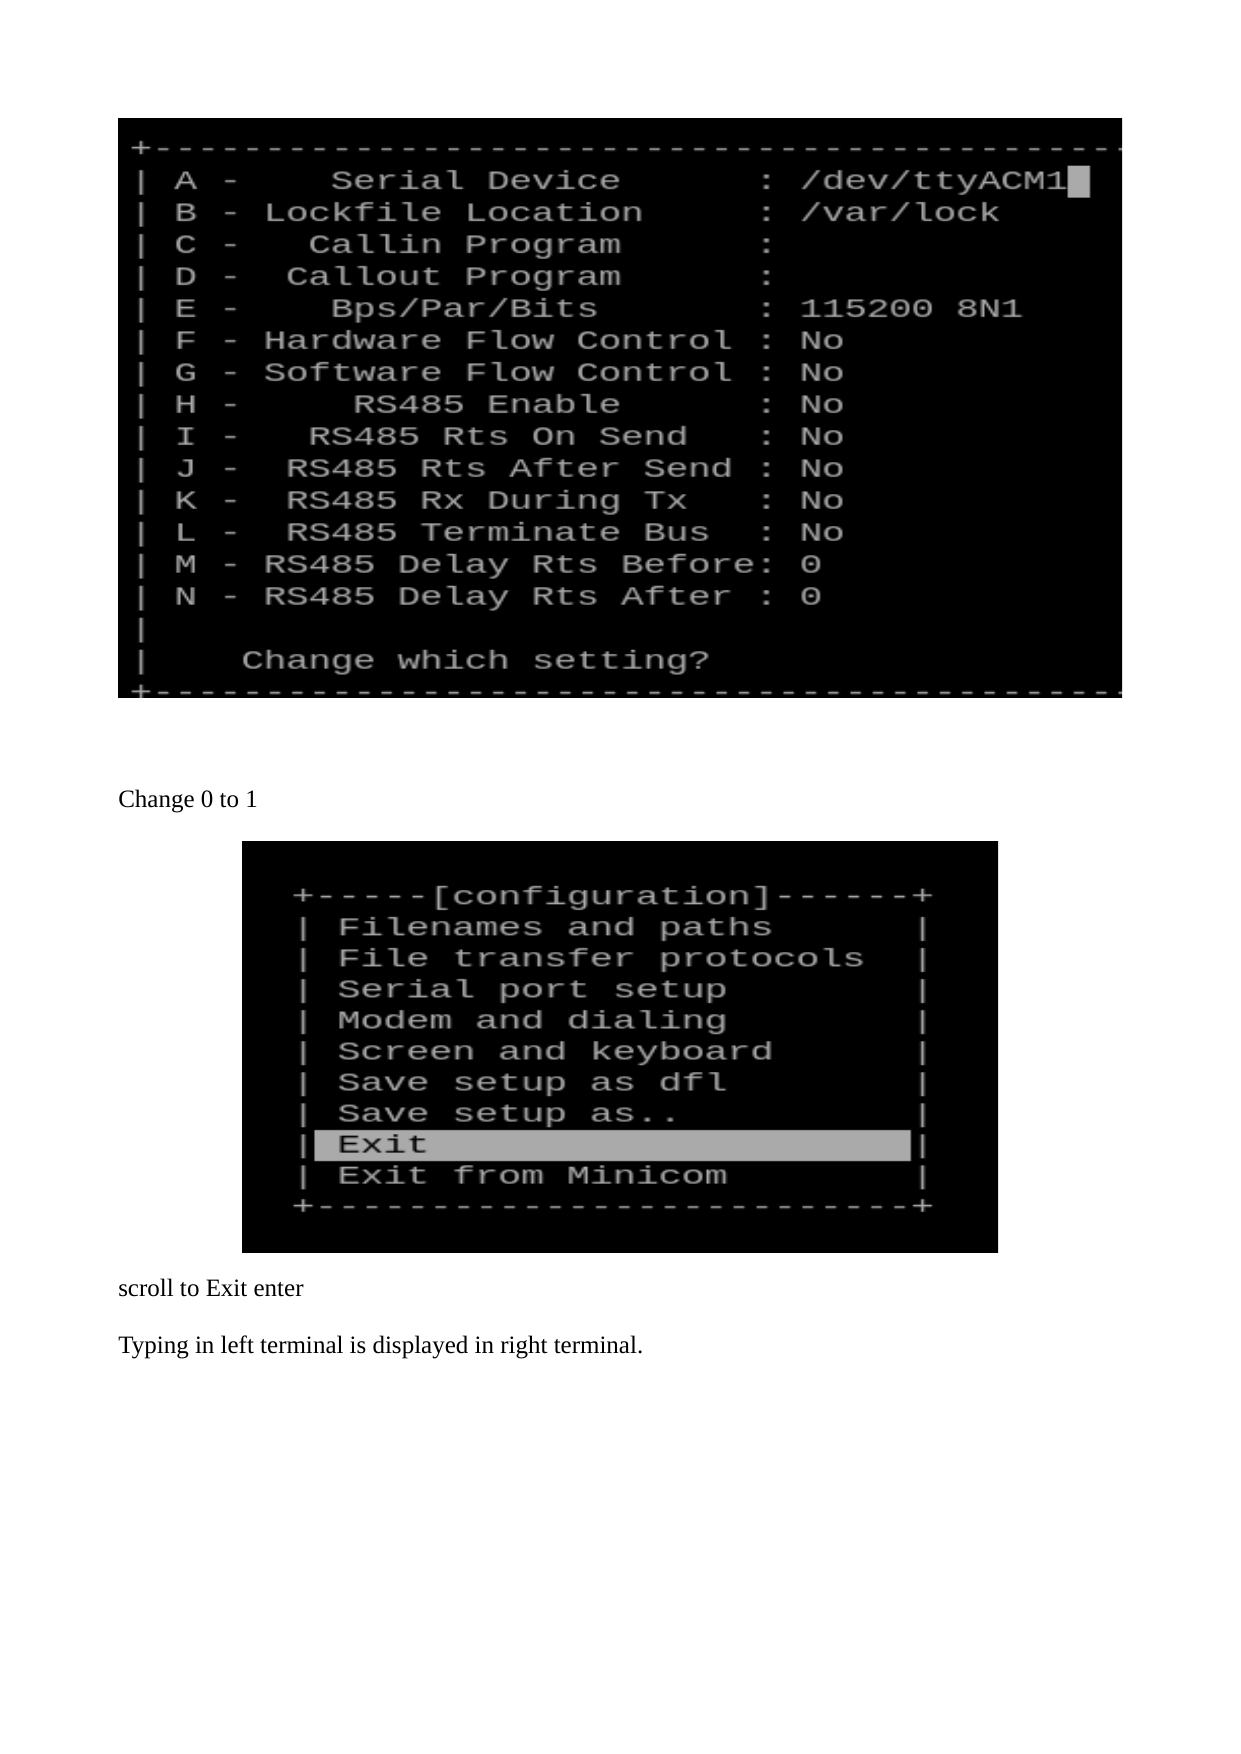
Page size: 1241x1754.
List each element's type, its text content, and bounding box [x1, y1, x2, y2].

text Change 0 to 1 [118, 784, 1122, 813]
text scroll to Exit enter [118, 1273, 1122, 1302]
text Typing in left terminal is displayed in right terminal. [118, 1331, 1122, 1359]
picture [242, 841, 999, 1253]
picture [118, 118, 1123, 698]
